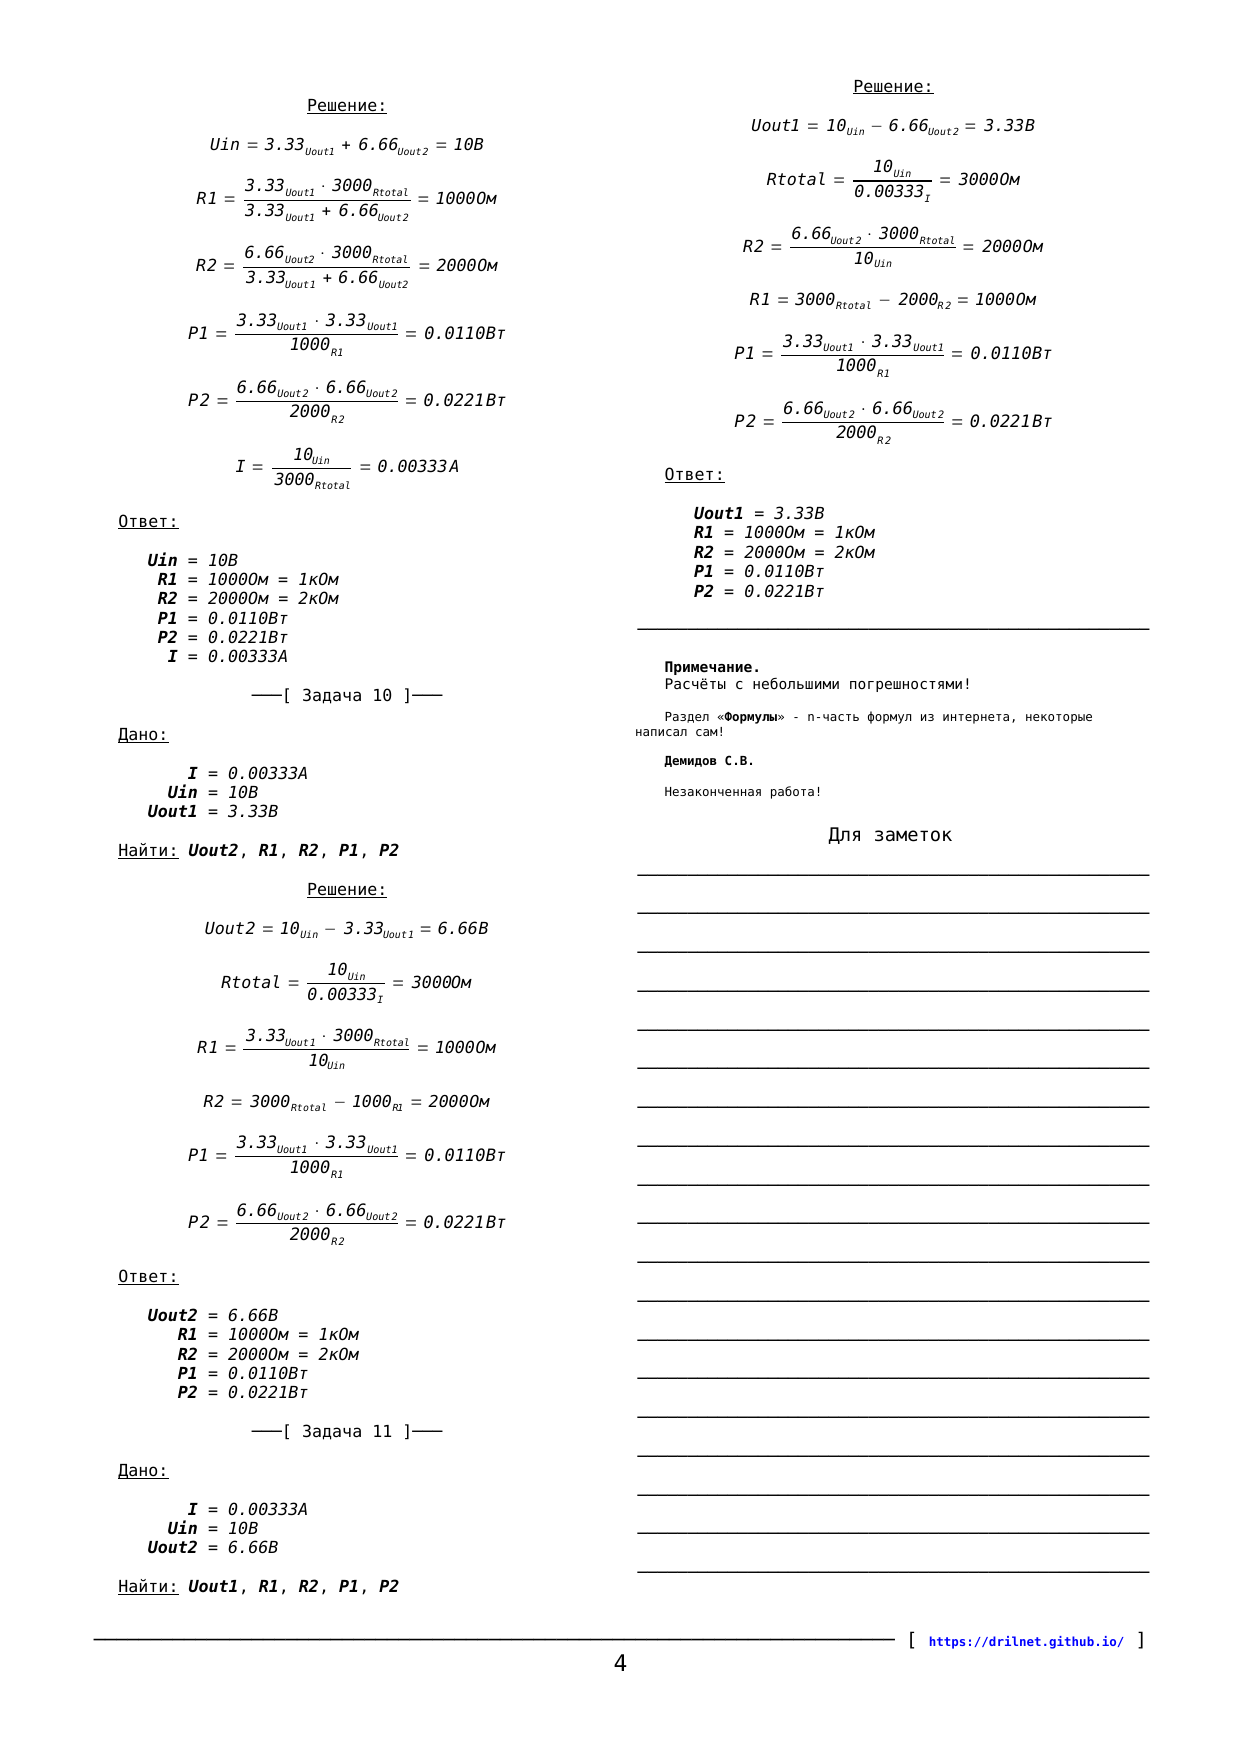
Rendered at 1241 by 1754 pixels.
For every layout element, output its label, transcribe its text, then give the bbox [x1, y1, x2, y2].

text Решение: [88, 880, 605, 899]
text ─────────────────────────────────────────────────── [635, 1369, 1152, 1388]
text Ответ: [88, 512, 605, 531]
text Ответ: [88, 1267, 605, 1286]
text ─────────────────────────────────────────────────── [635, 1098, 1152, 1117]
text ─────────────────────────────────────────────────── [635, 620, 1152, 640]
text ─────────────────────────────────────────────────── [635, 943, 1152, 962]
text ─────────────────────────────────────────────────── [635, 1330, 1152, 1350]
text P1 = 0.0110Вт [88, 608, 605, 628]
text R1 = 1000Ом = 1кОм [88, 1325, 605, 1344]
text ─────────────────────────────────────────────────── [635, 1447, 1152, 1466]
text ───[ Задача 11 ]─── [88, 1422, 605, 1441]
text ───[ Задача 10 ]─── [88, 686, 605, 705]
text ─────────────────────────────────────────────────── [635, 1563, 1152, 1582]
text Найти: Uout2, R1, R2, P1, P2 [88, 841, 605, 860]
text ─────────────────────────────────────────────────── [635, 904, 1152, 923]
text Примечание. [635, 659, 1152, 676]
text Uin = 10В [88, 1519, 605, 1538]
text I = 0.00333А [88, 763, 605, 783]
text P2 = 0.0221Вт [635, 582, 1152, 601]
text ─────────────────────────────────────────────────── [635, 1175, 1152, 1195]
text Uin = 10В [88, 550, 605, 570]
text ─────────────────────────────────────────────────── [635, 1214, 1152, 1233]
text ─────────────────────────────────────────────────── [635, 865, 1152, 885]
text ─────────────────────────────────────────────────── [635, 1020, 1152, 1040]
text Дано: [88, 725, 605, 744]
text Для заметок [629, 824, 1152, 846]
text Uout2 = 6.66В [88, 1538, 605, 1558]
text ─────────────────────────────────────────────────── [635, 1524, 1152, 1543]
text Решение: [88, 96, 605, 116]
text R2 = 2000Ом = 2кОм [635, 543, 1152, 562]
text R1 = 1000Ом = 1кОм [635, 523, 1152, 543]
text ─────────────────────────────────────────────────── [635, 1253, 1152, 1272]
text Uout1 = 3.33В [635, 504, 1152, 523]
text Uin = 10В [88, 783, 605, 802]
text ─────────────────────────────────────────────────── [635, 1137, 1152, 1156]
text Uout1 = 3.33В [88, 802, 605, 822]
text P2 = 0.0221Вт [88, 1383, 605, 1403]
text R1 = 1000Ом = 1кОм [88, 570, 605, 589]
text Незаконченная работа! [635, 785, 1152, 800]
text Найти: Uout1, R1, R2, P1, P2 [88, 1577, 605, 1596]
text ─────────────────────────────────────────────────── [635, 1408, 1152, 1427]
text Расчёты с небольшими погрешностями! [635, 676, 1152, 693]
text Дано: [88, 1461, 605, 1480]
text P1 = 0.0110Вт [88, 1364, 605, 1383]
text P2 = 0.0221Вт [88, 628, 605, 647]
text ─────────────────────────────────────────────────── [635, 1059, 1152, 1078]
text I = 0.00333А [88, 647, 605, 667]
text R2 = 2000Ом = 2кОм [88, 589, 605, 608]
text Ответ: [635, 465, 1152, 485]
text I = 0.00333А [88, 1499, 605, 1519]
text ─────────────────────────────────────────────────── [635, 1292, 1152, 1311]
text P1 = 0.0110Вт [635, 562, 1152, 582]
text Раздел «Формулы» - n-часть формул из интернета, некоторые написал сам! [635, 710, 1152, 739]
text ─────────────────────────────────────────────────── [635, 1485, 1152, 1505]
text Решение: [635, 77, 1152, 96]
text R2 = 2000Ом = 2кОм [88, 1344, 605, 1364]
text Демидов С.В. [635, 754, 1152, 768]
text Uout2 = 6.66В [88, 1306, 605, 1325]
text ─────────────────────────────────────────────────── [635, 982, 1152, 1001]
